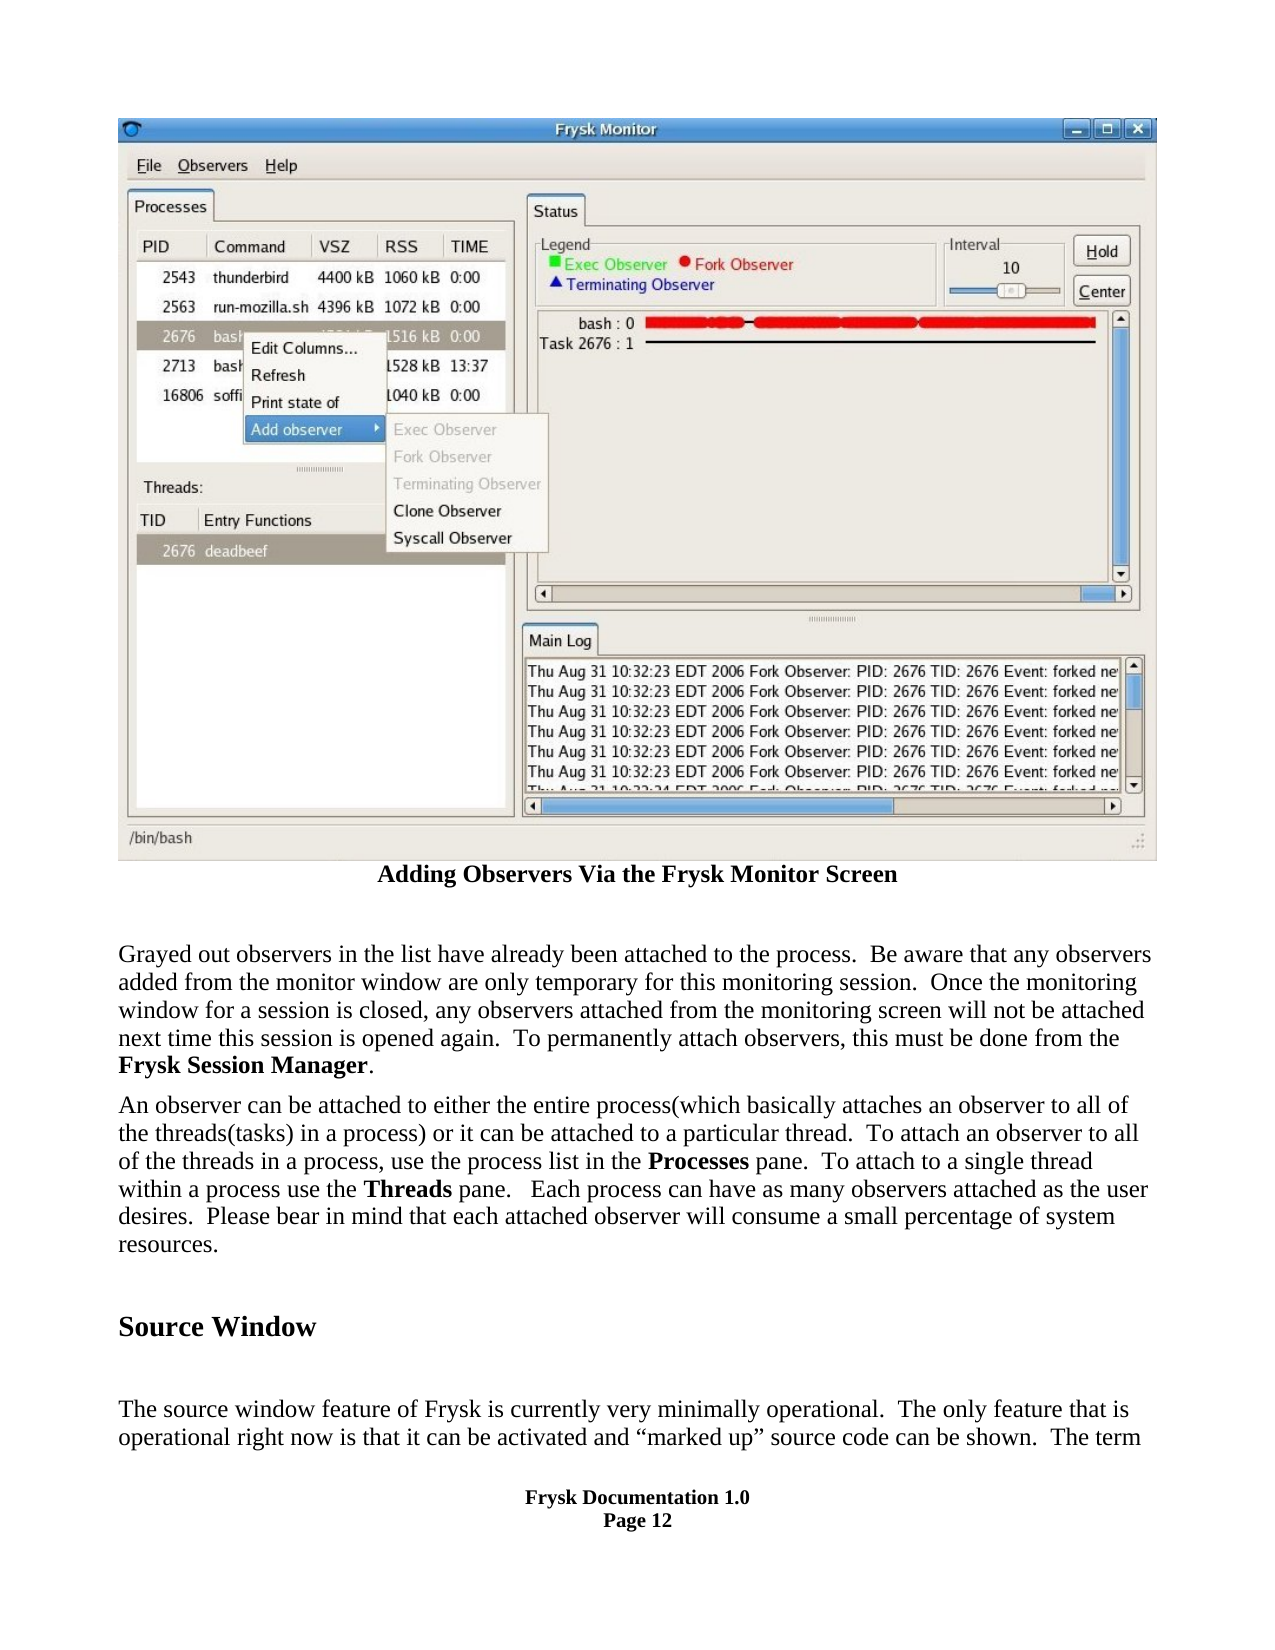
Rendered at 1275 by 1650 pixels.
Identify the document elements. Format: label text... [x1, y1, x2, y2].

text Source Window [118, 1311, 1157, 1343]
text Grayed out observers in the list have already been attached to the process. Be aware that any observers added from the monitor window are only temporary for this monitoring session. Once the monitoring window for a session is closed, any observers attached from the monitoring screen will not be attached next time this session is opened again. To permanently attach observers, this must be done from the Frysk Session Manager. [118, 941, 1157, 1079]
text An observer can be attached to either the entire process(which basically attaches an observer to all of the threads(tasks) in a process) or it can be attached to a particular thread. To attach an observer to all of the threads in a process, use the process list in the Processes pane. To attach to a single thread within a process use the Threads pane. Each process can have as many observers attached as the user desires. Please bear in mind that each attached observer will consume a small percentage of system resources. [118, 1092, 1157, 1258]
picture [118, 118, 1157, 861]
text Adding Observers Via the Frysk Monitor Screen [118, 861, 1157, 888]
text The source window feature of Frysk is currently very minimally operational. The only feature that is operational right now is that it can be activated and “marked up” source code can be shown. The term [118, 1396, 1157, 1451]
